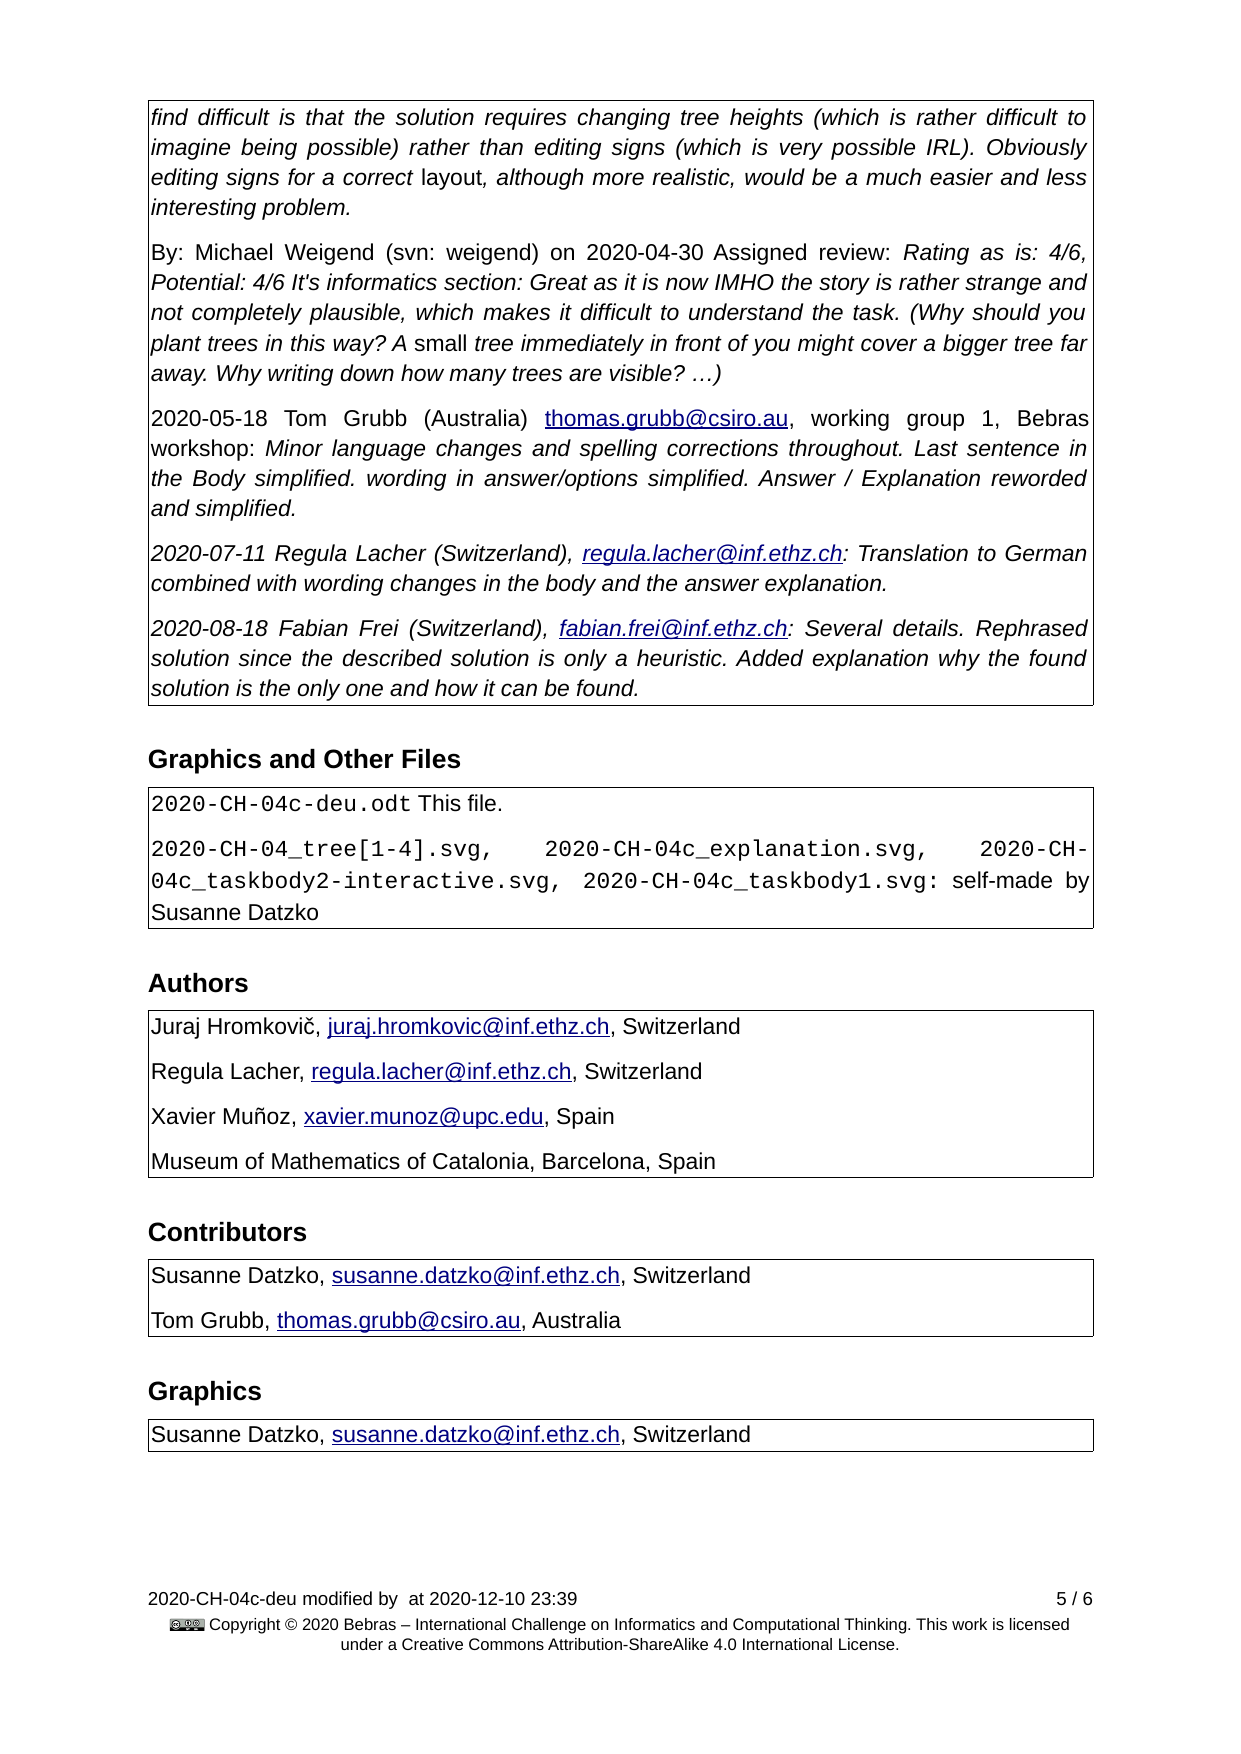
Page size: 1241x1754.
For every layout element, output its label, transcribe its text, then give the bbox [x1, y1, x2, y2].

text 2020-08-18 Fabian Frei (Switzerland), fabian.frei@inf.ethz.ch: Several details. Rephrased solution since the described solution is only a heuristic. Added explanation why the found solution is the only one and how it can be found. [149, 612, 1093, 705]
text find difficult is that the solution requires changing tree heights (which is rather difficult to imagine being possible) rather than editing signs (which is very possible IRL). Obviously editing signs for a correct layout, although more realistic, would be a much easier and less interesting problem. [149, 101, 1093, 220]
text 2020-CH-04_tree[1-4].svg, 2020-CH-04c_explanation.svg, 2020-CH-04c_taskbody2-interactive.svg, 2020-CH-04c_taskbody1.svg: self-made by Susanne Datzko [149, 834, 1093, 928]
subtitle Contributors [148, 1216, 1093, 1247]
subtitle Graphics [148, 1376, 1093, 1406]
text Susanne Datzko, susanne.datzko@inf.ethz.ch, Switzerland [149, 1420, 1093, 1451]
text Xavier Muñoz, xavier.munoz@upc.edu, Spain [149, 1100, 1093, 1129]
text Museum of Mathematics of Catalonia, Barcelona, Spain [149, 1145, 1093, 1177]
text Tom Grubb, thomas.grubb@csiro.au, Australia [149, 1304, 1093, 1336]
text 2020-07-11 Regula Lacher (Switzerland), regula.lacher@inf.ethz.ch: Translation to German combined with wording changes in the body and the answer explanation. [149, 537, 1093, 596]
text By: Michael Weigend (svn: weigend) on 2020-04-30 Assigned review: Rating as is: 4/6, Potential: 4/6 It's informatics section: Great as it is now IMHO the story is rather strange and not completely plausible, which makes it difficult to understand the task. (Why should you plant trees in this way? A small tree immediately in front of you might cover a bigger tree far away. Why writing down how many trees are visible? …) [149, 236, 1093, 386]
text Susanne Datzko, susanne.datzko@inf.ethz.ch, Switzerland [149, 1260, 1093, 1288]
subtitle Graphics and Other Files [148, 744, 1093, 774]
text 2020-CH-04c-deu.odt This file. [149, 788, 1093, 818]
text Regula Lacher, regula.lacher@inf.ethz.ch, Switzerland [149, 1055, 1093, 1084]
text Juraj Hromkovič, juraj.hromkovic@inf.ethz.ch, Switzerland [149, 1011, 1093, 1040]
text 2020-05-18 Tom Grubb (Australia) thomas.grubb@csiro.au, working group 1, Bebras workshop: Minor language changes and spelling corrections throughout. Last sentence in the Body simplified. wording in answer/options simplified. Answer / Explanation reworded and simplified. [149, 401, 1093, 521]
subtitle Authors [148, 967, 1093, 998]
